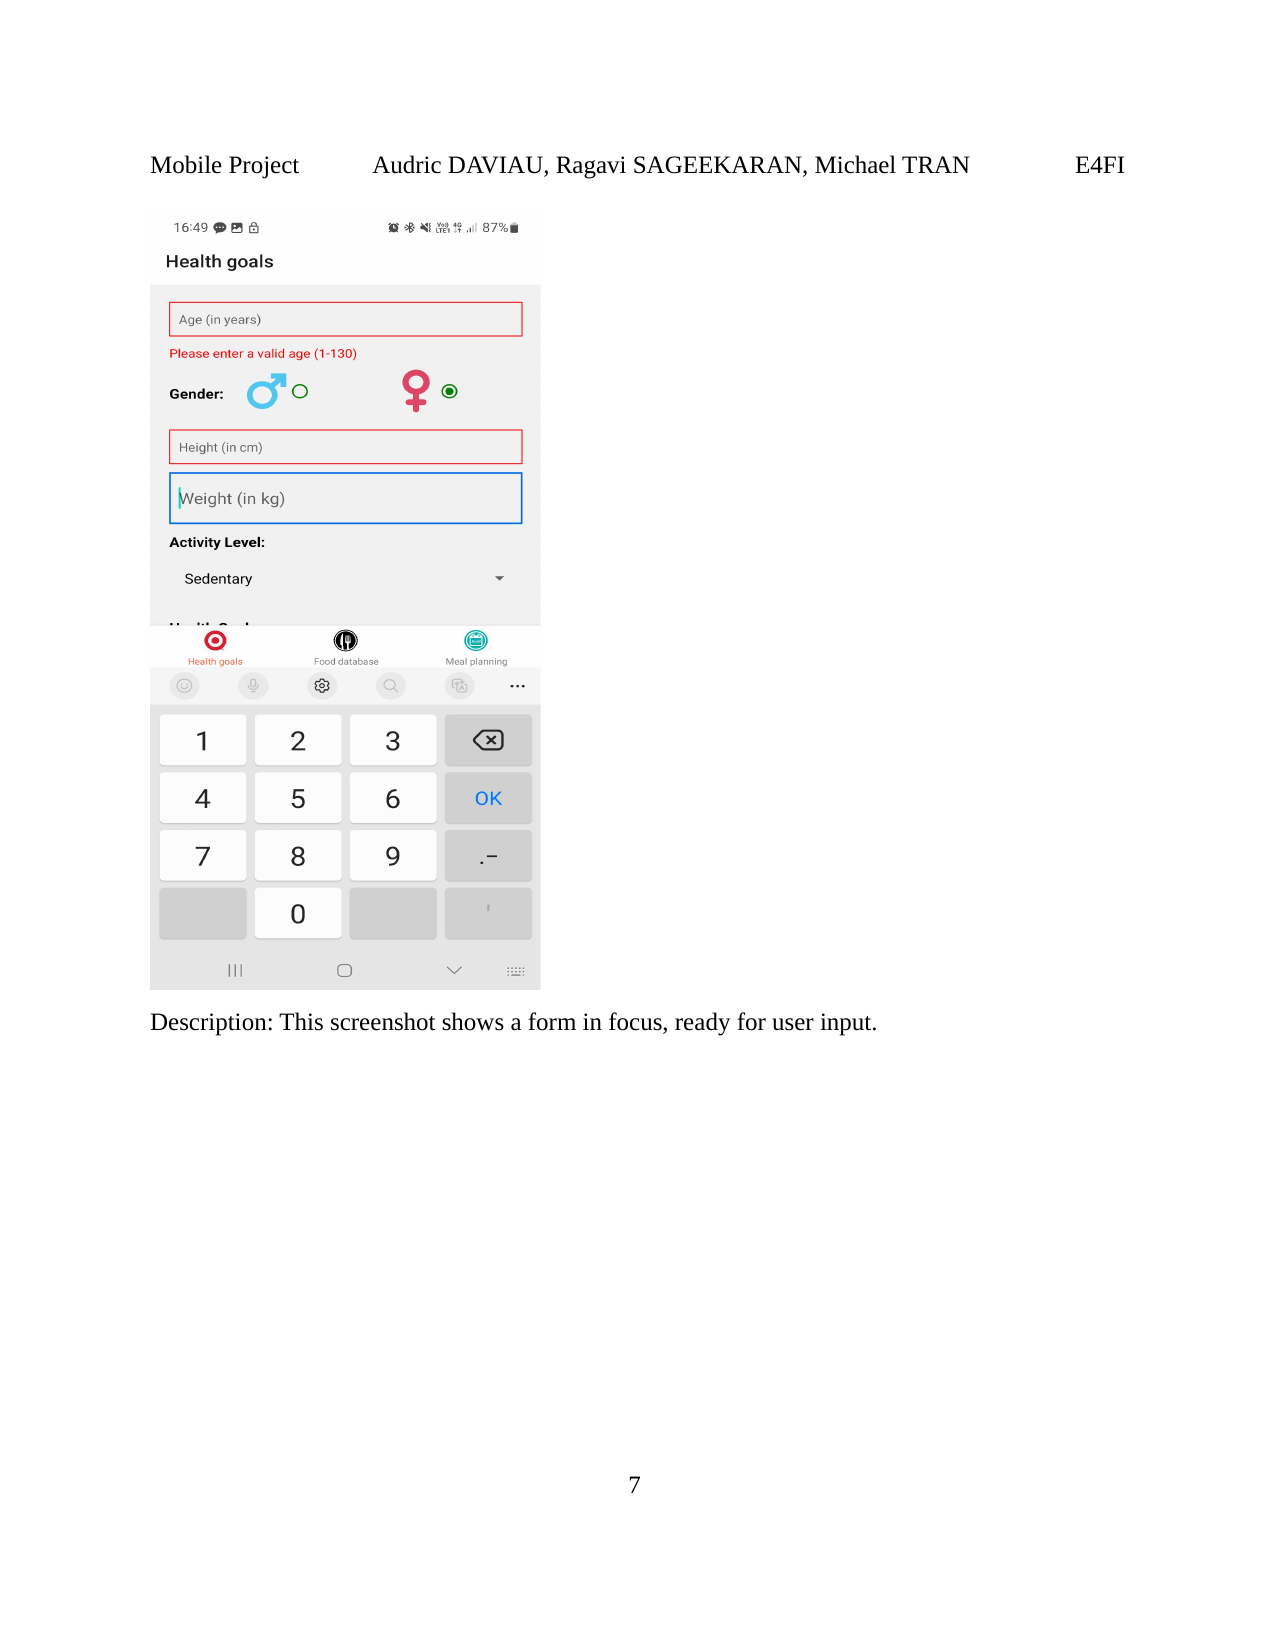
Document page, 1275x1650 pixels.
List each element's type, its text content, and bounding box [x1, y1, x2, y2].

text Description: This screenshot shows a form in focus, ready for user input. [150, 1007, 1125, 1036]
picture [150, 208, 541, 990]
